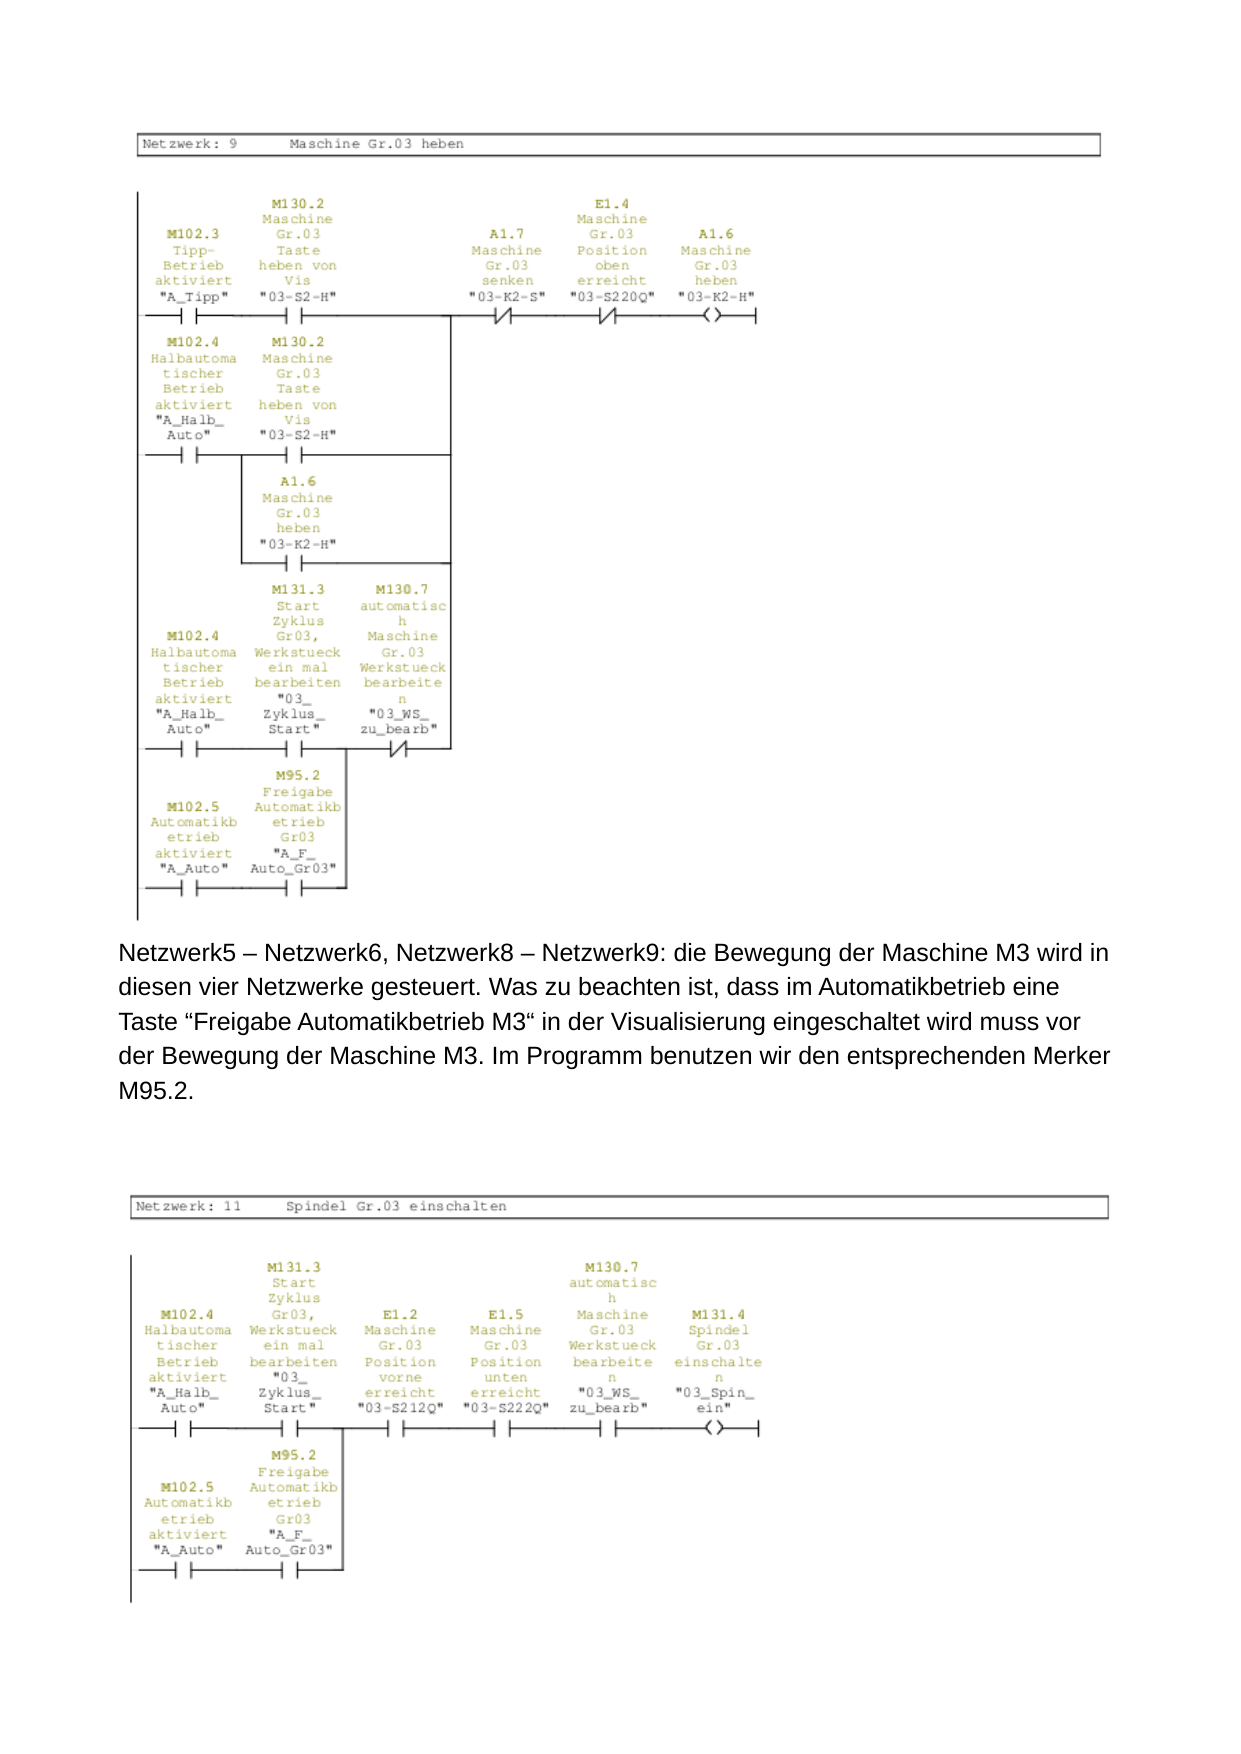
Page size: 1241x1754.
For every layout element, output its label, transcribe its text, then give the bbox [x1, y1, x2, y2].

text Netzwerk5 – Netzwerk6, Netzwerk8 – Netzwerk9: die Bewegung der Maschine M3 wird in diesen vier Netzwerke gesteuert. Was zu beachten ist, dass im Automatikbetrieb eine Taste “Freigabe Automatikbetrieb M3“ in der Visualisierung eingeschaltet wird muss vor der Bewegung der Maschine M3. Im Programm benutzen wir den entsprechenden Merker M95.2. [118, 933, 1122, 1104]
picture [118, 1173, 1123, 1610]
picture [118, 118, 1123, 933]
